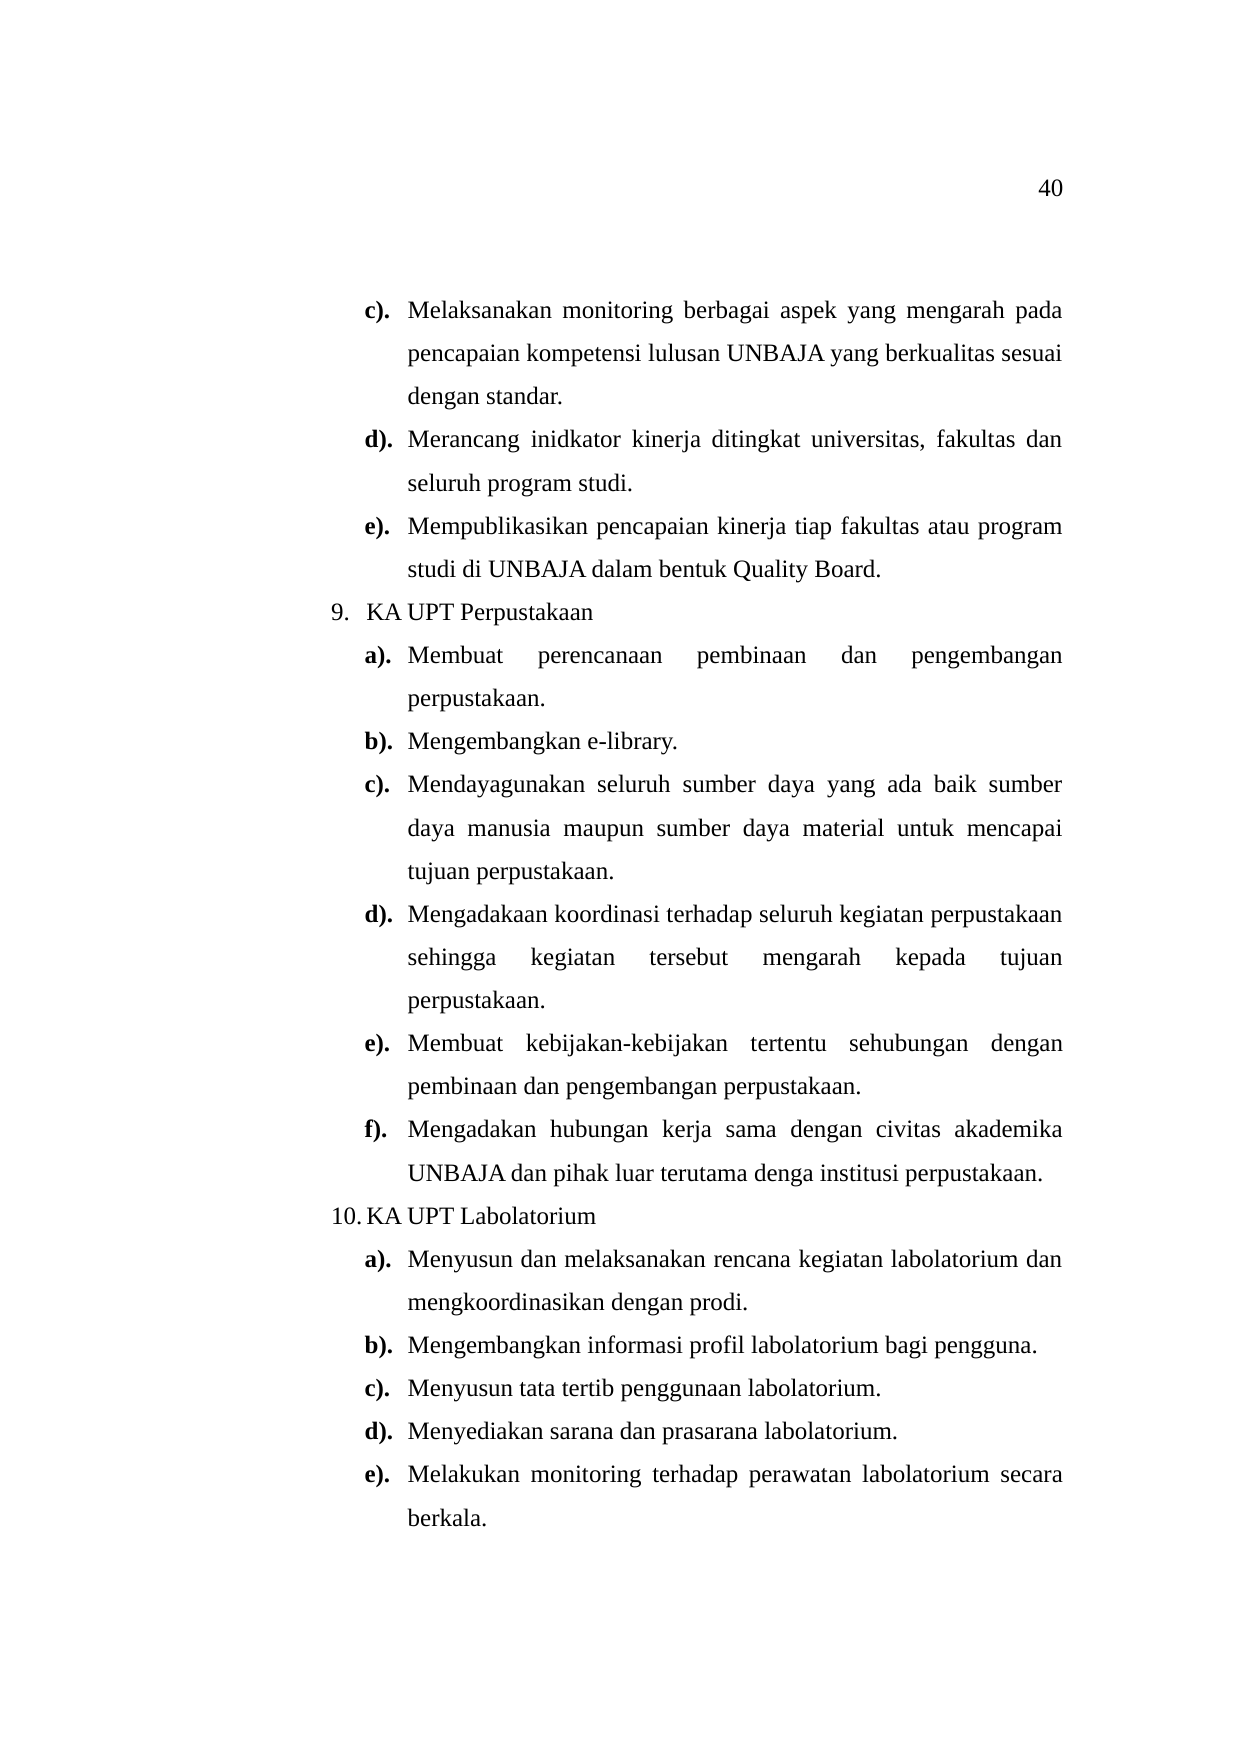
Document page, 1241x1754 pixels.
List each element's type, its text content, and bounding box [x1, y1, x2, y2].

list Merancang inidkator kinerja ditingkat universitas, fakultas dan seluruh program studi. [364, 424, 1063, 496]
list KA UPT Perpustakaan [331, 597, 1063, 626]
list Menyusun dan melaksanakan rencana kegiatan labolatorium dan mengkoordinasikan dengan prodi. [364, 1244, 1063, 1316]
list Membuat kebijakan-kebijakan tertentu sehubungan dengan pembinaan dan pengembangan perpustakaan. [364, 1028, 1063, 1100]
list Menyusun tata tertib penggunaan labolatorium. [364, 1373, 1063, 1402]
list Mengadakan hubungan kerja sama dengan civitas akademika UNBAJA dan pihak luar terutama denga institusi perpustakaan. [364, 1114, 1063, 1186]
list Menyediakan sarana dan prasarana labolatorium. [364, 1416, 1063, 1445]
list Mengembangkan e-library. [364, 726, 1063, 755]
list Mempublikasikan pencapaian kinerja tiap fakultas atau program studi di UNBAJA dalam bentuk Quality Board. [364, 511, 1063, 583]
list Melakukan monitoring terhadap perawatan labolatorium secara berkala. [364, 1459, 1063, 1531]
list Melaksanakan monitoring berbagai aspek yang mengarah pada pencapaian kompetensi lulusan UNBAJA yang berkualitas sesuai dengan standar. [364, 295, 1063, 410]
list Mengadakaan koordinasi terhadap seluruh kegiatan perpustakaan sehingga kegiatan tersebut mengarah kepada tujuan perpustakaan. [364, 899, 1063, 1014]
list KA UPT Labolatorium [331, 1201, 1063, 1229]
list Mendayagunakan seluruh sumber daya yang ada baik sumber daya manusia maupun sumber daya material untuk mencapai tujuan perpustakaan. [364, 769, 1063, 884]
list Membuat perencanaan pembinaan dan pengembangan perpustakaan. [364, 640, 1063, 712]
list Mengembangkan informasi profil labolatorium bagi pengguna. [364, 1330, 1063, 1359]
